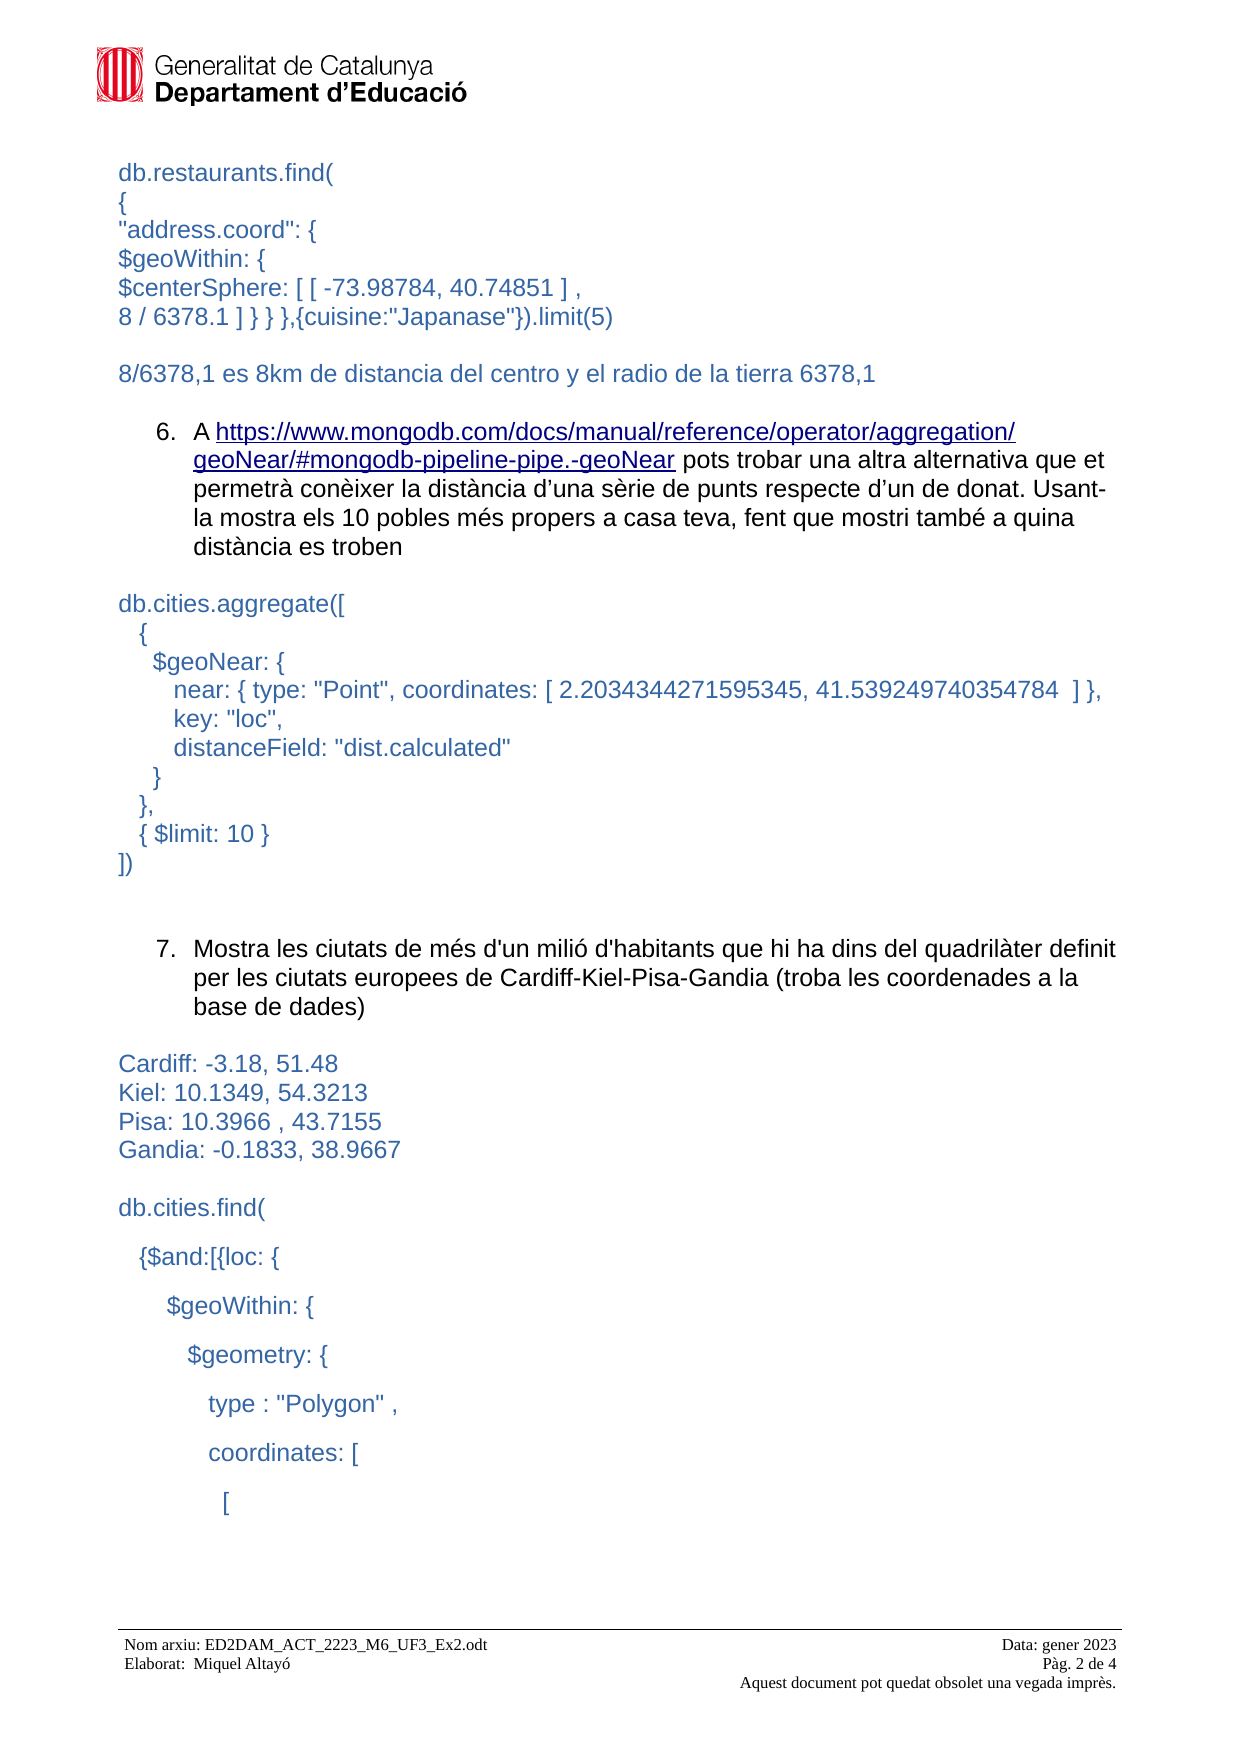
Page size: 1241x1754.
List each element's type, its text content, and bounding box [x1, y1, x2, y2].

text { $limit: 10 } [118, 819, 1122, 848]
text $geometry: { [118, 1340, 1122, 1369]
text Kiel: 10.1349, 54.3213 [118, 1078, 1122, 1107]
text key: "loc", [118, 704, 1122, 733]
list Mostra les ciutats de més d'un milió d'habitants que hi ha dins del quadrilàter definit per les ciutats europees de Cardiff-Kiel-Pisa-Gandia (troba les coordenades a la base de dades) [156, 934, 1122, 1020]
picture [97, 47, 494, 110]
text $geoWithin: { [118, 1291, 1122, 1320]
text near: { type: "Point", coordinates: [ 2.2034344271595345, 41.539249740354784 ] }, [118, 675, 1122, 704]
text distanceField: "dist.calculated" [118, 733, 1122, 762]
text 8/6378,1 es 8km de distancia del centro y el radio de la tierra 6378,1 [118, 359, 1122, 388]
list A https://www.mongodb.com/docs/manual/reference/operator/aggregation/geoNear/#mongodb-pipeline-pipe.-geoNear pots trobar una altra alternativa que et permetrà conèixer la distància d’una sèrie de punts respecte d’un de donat. Usant-la mostra els 10 pobles més propers a casa teva, fent que mostri també a quina distància es troben [156, 417, 1122, 560]
text { [118, 618, 1122, 647]
text coordinates: [ [118, 1438, 1122, 1467]
text } [118, 762, 1122, 790]
text { [118, 187, 1122, 215]
text Pisa: 10.3966 , 43.7155 [118, 1107, 1122, 1135]
text {$and:[{loc: { [118, 1242, 1122, 1271]
text db.cities.aggregate([ [118, 589, 1122, 618]
text $geoNear: { [118, 647, 1122, 675]
text $centerSphere: [ [ -73.98784, 40.74851 ] , [118, 273, 1122, 302]
text [ [118, 1487, 1122, 1516]
text }, [118, 790, 1122, 819]
text 8 / 6378.1 ] } } },{cuisine:"Japanase"}).limit(5) [118, 302, 1122, 330]
text "address.coord": { [118, 215, 1122, 244]
text ]) [118, 848, 1122, 877]
text db.cities.find( [118, 1193, 1122, 1222]
text Cardiff: -3.18, 51.48 [118, 1049, 1122, 1078]
text Gandia: -0.1833, 38.9667 [118, 1135, 1122, 1164]
text db.restaurants.find( [118, 158, 1122, 187]
text $geoWithin: { [118, 244, 1122, 273]
text type : "Polygon" , [118, 1389, 1122, 1418]
